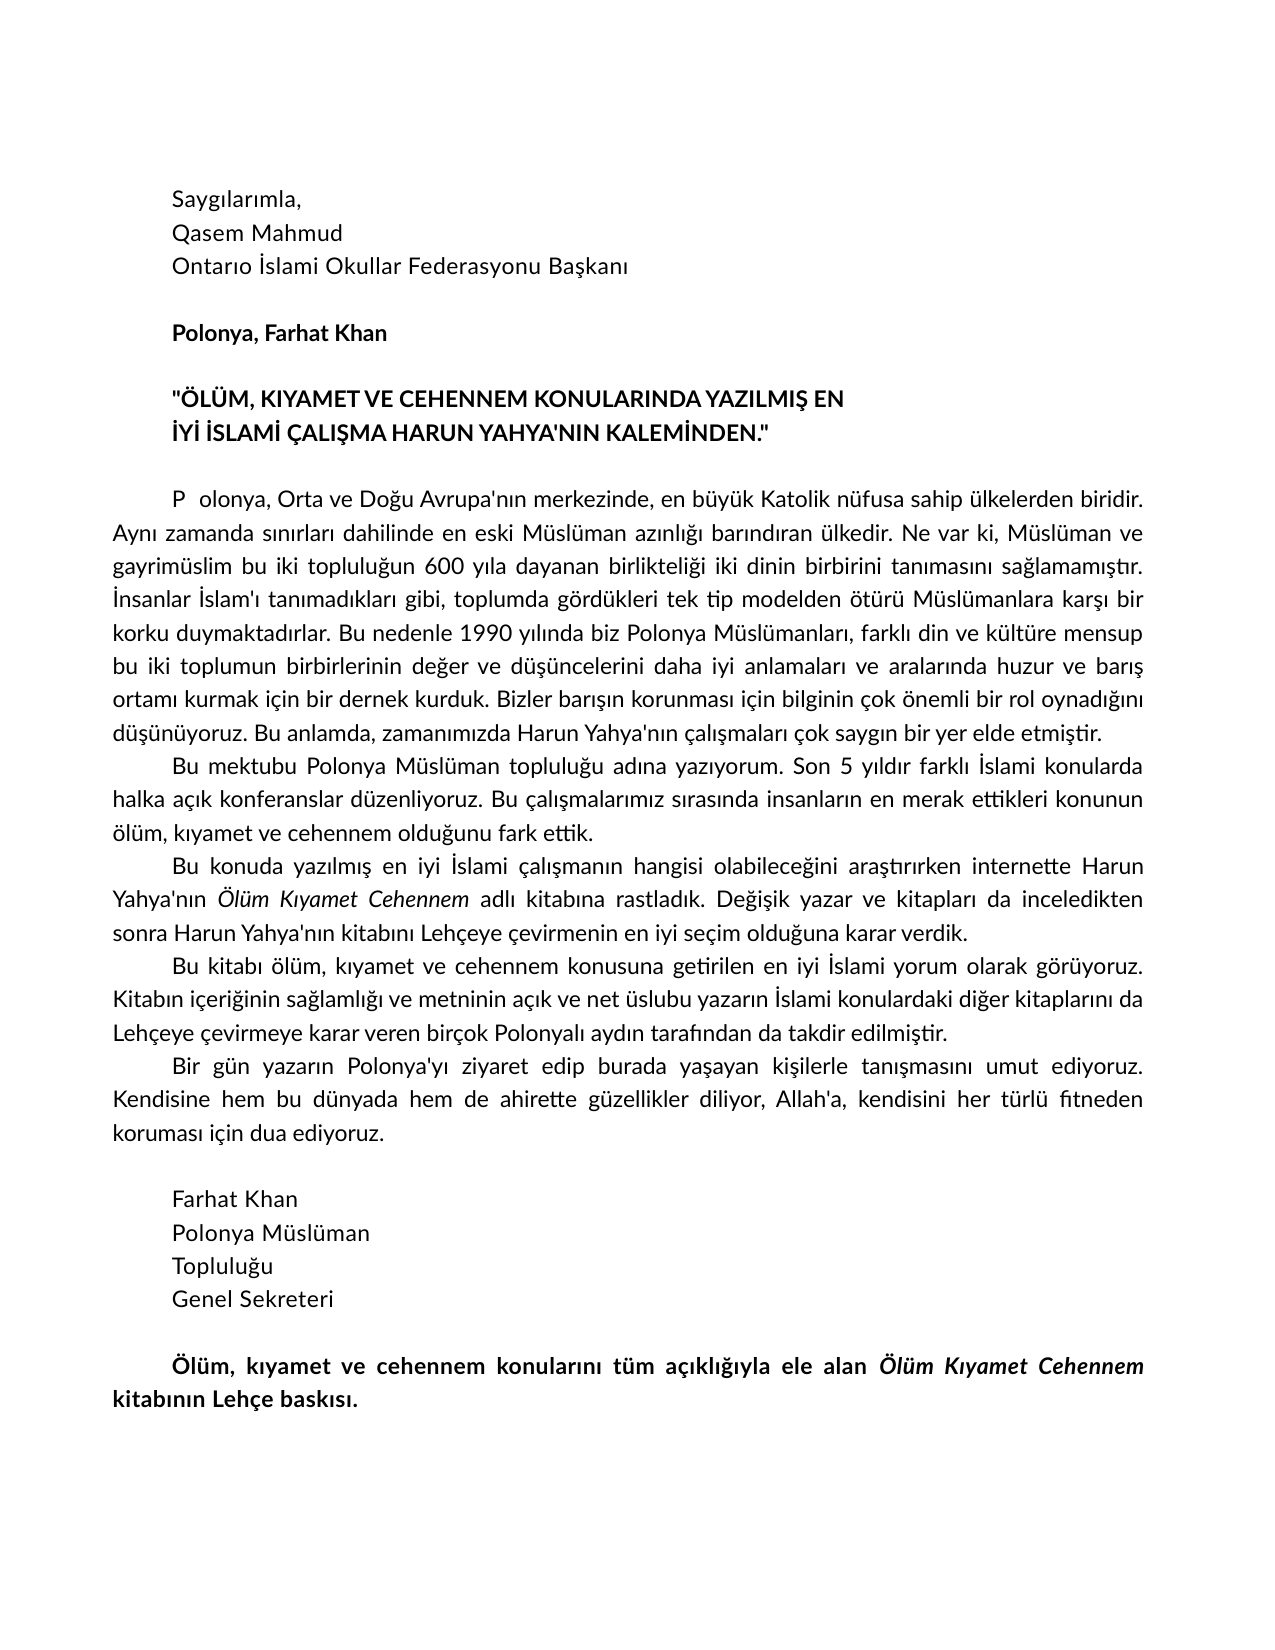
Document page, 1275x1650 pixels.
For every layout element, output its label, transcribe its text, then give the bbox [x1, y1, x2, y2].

text Farhat Khan [112, 1181, 1145, 1214]
text Polonya Müslüman [112, 1214, 1145, 1248]
text Topluluğu [112, 1248, 1145, 1281]
text İYİ İSLAMİ ÇALIŞMA HARUN YAHYA'NIN KALEMİNDEN." [112, 414, 1145, 448]
text Ölüm, kıyamet ve cehennem konularını tüm açıklığıyla ele alan Ölüm Kıyamet Cehennem kitabının Lehçe baskısı. [112, 1348, 1145, 1414]
text Genel Sekreteri [112, 1281, 1145, 1314]
text "ÖLÜM, KIYAMET VE CEHENNEM KONULARINDA YAZILMIŞ EN [112, 381, 1145, 414]
text Qasem Mahmud [112, 214, 1145, 248]
text Polonya, Orta ve Doğu Avrupa'nın merkezinde, en büyük Katolik nüfusa sahip ülkelerden biridir. Aynı zamanda sınırları dahilinde en eski Müslüman azınlığı barındıran ülkedir. Ne var ki, Müslüman ve gayrimüslim bu iki topluluğun 600 yıla dayanan birlikteliği iki dinin birbirini tanımasını sağlamamıştır. İnsanlar İslam'ı tanımadıkları gibi, toplumda gördükleri tek tip modelden ötürü Müslümanlara karşı bir korku duymaktadırlar. Bu nedenle 1990 yılında biz Polonya Müslümanları, farklı din ve kültüre mensup bu iki toplumun birbirlerinin değer ve düşüncelerini daha iyi anlamaları ve aralarında huzur ve barış ortamı kurmak için bir dernek kurduk. Bizler barışın korunması için bilginin çok önemli bir rol oynadığını düşünüyoruz. Bu anlamda, zamanımızda Harun Yahya'nın çalışmaları çok saygın bir yer elde etmiştir. [112, 481, 1145, 748]
text Polonya, Farhat Khan [112, 314, 1145, 348]
text Saygılarımla, [112, 181, 1145, 214]
text Bu mektubu Polonya Müslüman topluluğu adına yazıyorum. Son 5 yıldır farklı İslami konularda halka açık konferanslar düzenliyoruz. Bu çalışmalarımız sırasında insanların en merak ettikleri konunun ölüm, kıyamet ve cehennem olduğunu fark ettik. [112, 748, 1145, 848]
text Bu konuda yazılmış en iyi İslami çalışmanın hangisi olabileceğini araştırırken internette Harun Yahya'nın Ölüm Kıyamet Cehennem adlı kitabına rastladık. Değişik yazar ve kitapları da inceledikten sonra Harun Yahya'nın kitabını Lehçeye çevirmenin en iyi seçim olduğuna karar verdik. [112, 848, 1145, 948]
text Ontarıo İslami Okullar Federasyonu Başkanı [112, 248, 1145, 281]
text Bir gün yazarın Polonya'yı ziyaret edip burada yaşayan kişilerle tanışmasını umut ediyoruz. Kendisine hem bu dünyada hem de ahirette güzellikler diliyor, Allah'a, kendisini her türlü fitneden koruması için dua ediyoruz. [112, 1048, 1145, 1148]
text Bu kitabı ölüm, kıyamet ve cehennem konusuna getirilen en iyi İslami yorum olarak görüyoruz. Kitabın içeriğinin sağlamlığı ve metninin açık ve net üslubu yazarın İslami konulardaki diğer kitaplarını da Lehçeye çevirmeye karar veren birçok Polonyalı aydın tarafından da takdir edilmiştir. [112, 948, 1145, 1048]
